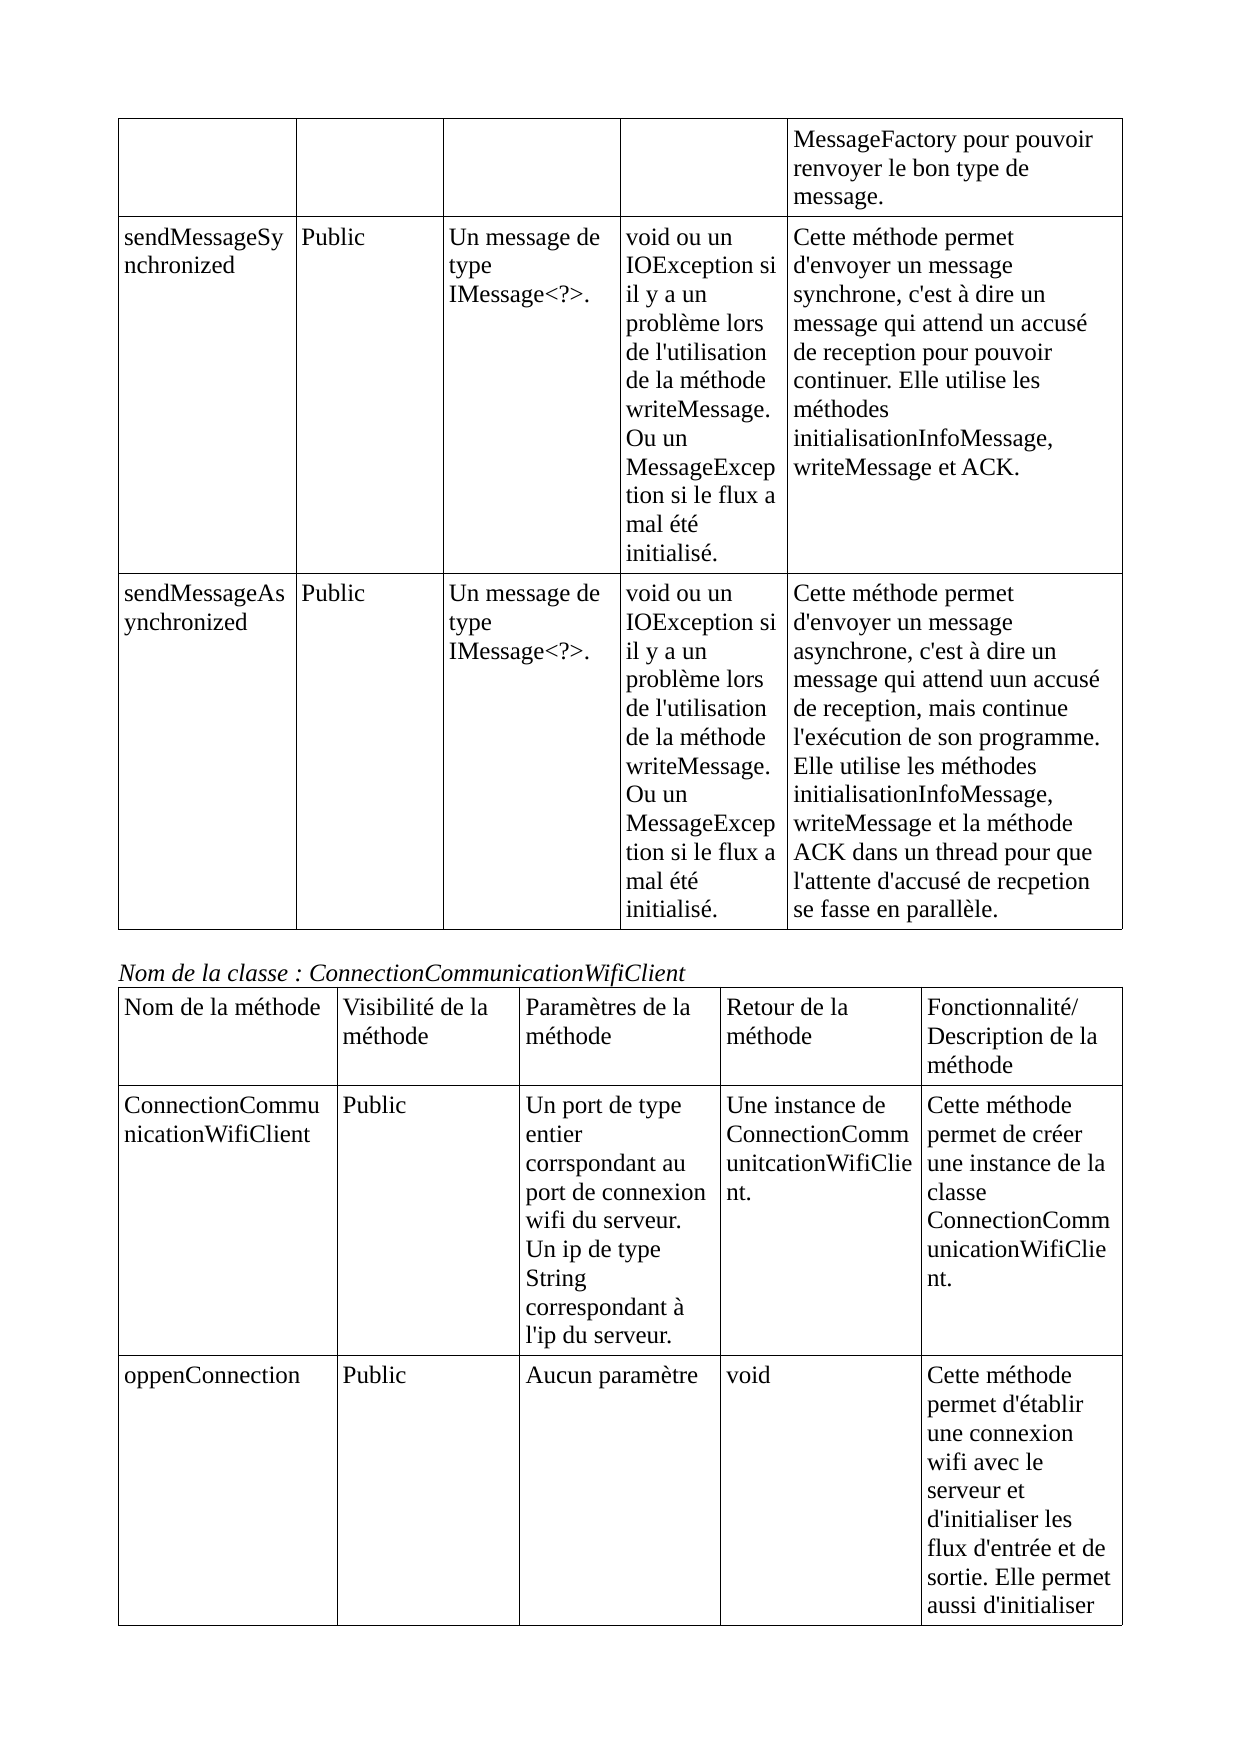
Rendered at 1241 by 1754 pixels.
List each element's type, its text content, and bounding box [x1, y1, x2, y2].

table_cell Un message de type IMessage<?>. [444, 574, 620, 929]
table_header Visibilité de la méthode [338, 988, 519, 1084]
table_cell Cette méthode permet d'envoyer un message synchrone, c'est à dire un message qui attend un accusé de reception pour pouvoir continuer. Elle utilise les méthodes initialisationInfoMessage, writeMessage et ACK. [788, 217, 1122, 572]
table_cell MessageFactory pour pouvoir renvoyer le bon type de message. [788, 119, 1122, 216]
table_cell [621, 119, 787, 216]
table_cell Cette méthode permet de créer une instance de la classe ConnectionCommunicationWifiClient. [922, 1086, 1122, 1355]
table_cell sendMessageAsynchronized [119, 574, 296, 929]
table_header Fonctionnalité/Description de la méthode [922, 988, 1122, 1084]
table_cell oppenConnection [119, 1356, 337, 1625]
table_cell Un message de type IMessage<?>. [444, 217, 620, 572]
table_cell Cette méthode permet d'établir une connexion wifi avec le serveur et d'initialiser les flux d'entrée et de sortie. Elle permet aussi d'initialiser [922, 1356, 1122, 1625]
table_cell sendMessageSynchronized [119, 217, 296, 572]
table_header Nom de la méthode [119, 988, 337, 1084]
table_cell Une instance de ConnectionCommunitcationWifiClient. [721, 1086, 921, 1355]
table_header Paramètres de la méthode [520, 988, 720, 1084]
table_cell [444, 119, 620, 216]
table_cell void ou un IOException si il y a un problème lors de l'utilisation de la méthode writeMessage. Ou un MessageException si le flux a mal été initialisé. [621, 574, 787, 929]
table_cell ConnectionCommunicationWifiClient [119, 1086, 337, 1355]
table_cell Public [338, 1356, 519, 1625]
table_cell Public [338, 1086, 519, 1355]
table_cell Aucun paramètre [520, 1356, 720, 1625]
table_cell void ou un IOException si il y a un problème lors de l'utilisation de la méthode writeMessage. Ou un MessageException si le flux a mal été initialisé. [621, 217, 787, 572]
table_cell Cette méthode permet d'envoyer un message asynchrone, c'est à dire un message qui attend uun accusé de reception, mais continue l'exécution de son programme. Elle utilise les méthodes initialisationInfoMessage, writeMessage et la méthode ACK dans un thread pour que l'attente d'accusé de recpetion se fasse en parallèle. [788, 574, 1122, 929]
table_cell void [721, 1356, 921, 1625]
table_cell Public [297, 574, 443, 929]
table_header Retour de la méthode [721, 988, 921, 1084]
table_cell Public [297, 217, 443, 572]
table_cell [297, 119, 443, 216]
table_cell Un port de type entier corrspondant au port de connexion wifi du serveur. Un ip de type String correspondant à l'ip du serveur. [520, 1086, 720, 1355]
text Nom de la classe : ConnectionCommunicationWifiClient [118, 958, 1122, 987]
table_cell [119, 119, 296, 216]
